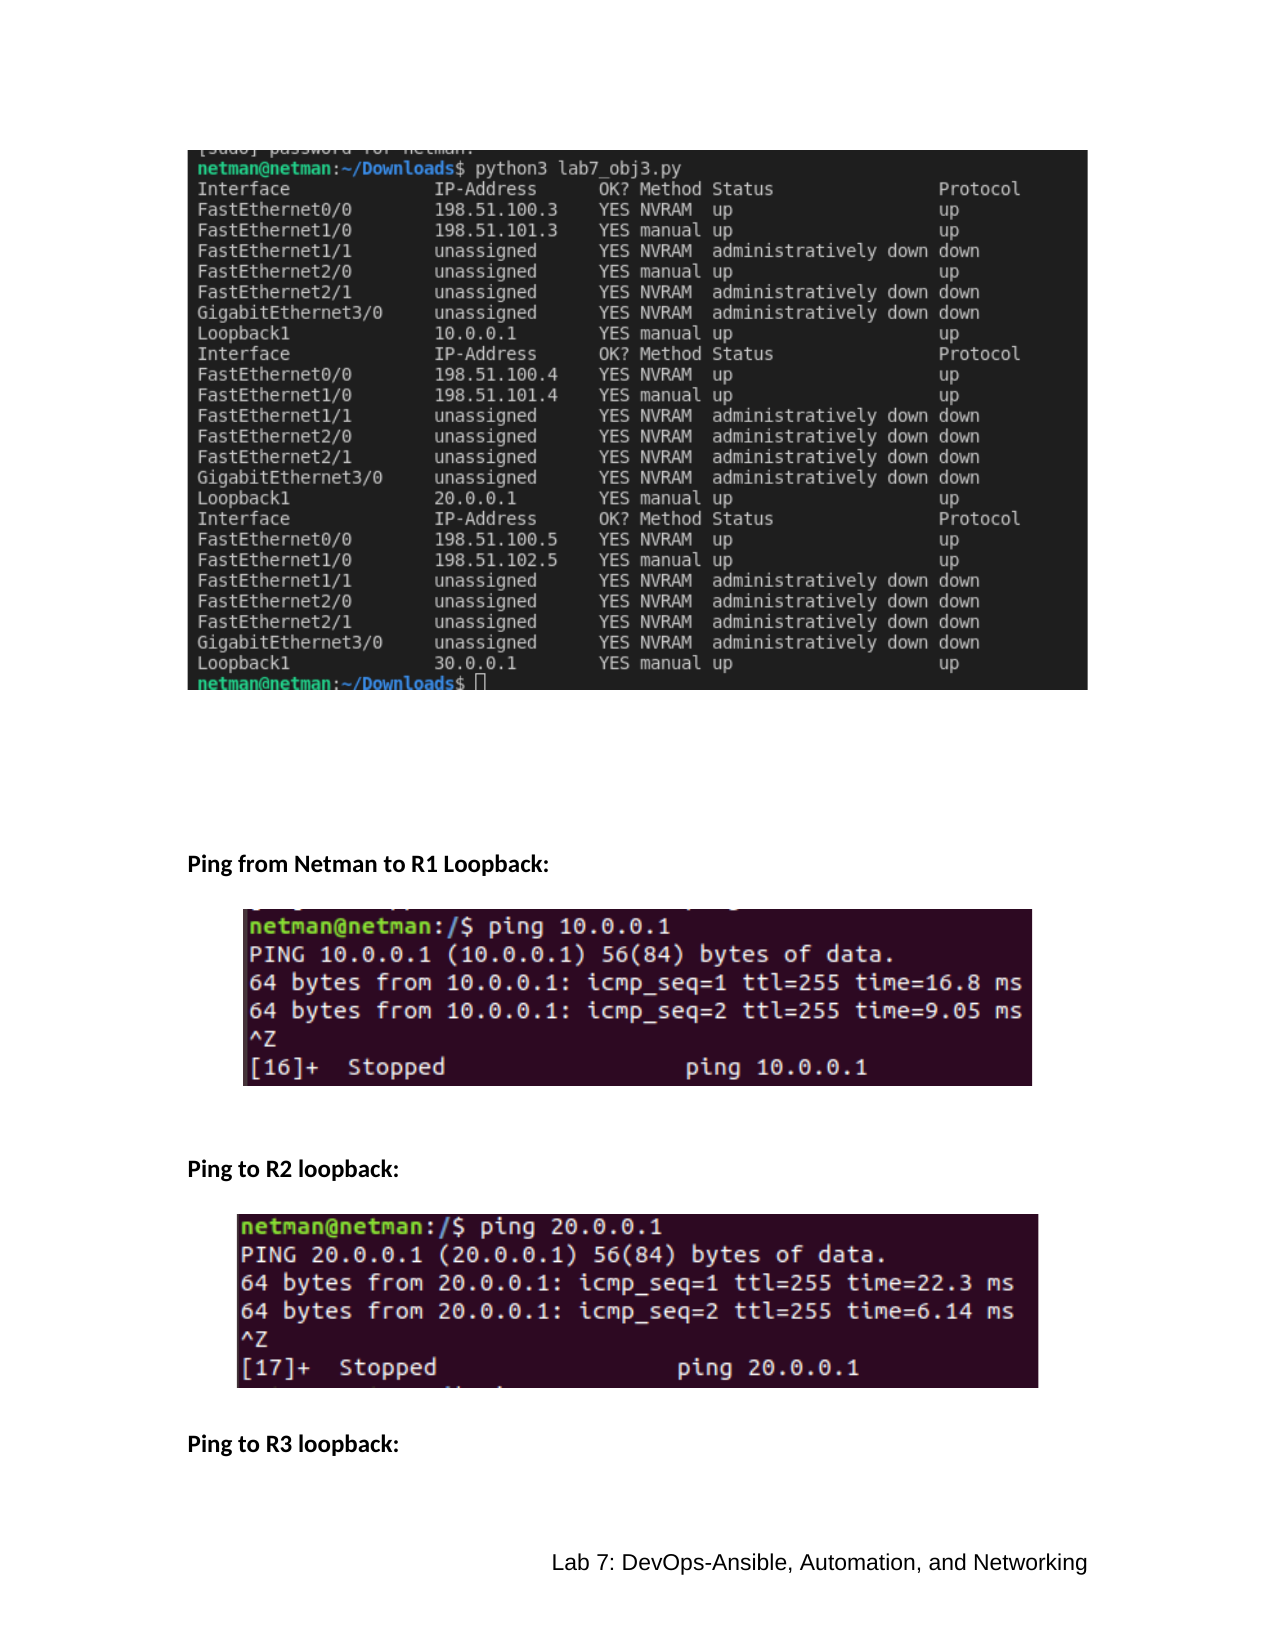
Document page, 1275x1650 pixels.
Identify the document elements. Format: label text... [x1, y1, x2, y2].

text Ping to R3 loopback: [187, 1428, 1087, 1458]
picture [243, 909, 1033, 1086]
text Ping from Netman to R1 Loopback: [187, 848, 1087, 879]
text Ping to R2 loopback: [187, 1153, 1087, 1184]
picture [187, 150, 1088, 690]
picture [236, 1214, 1039, 1388]
